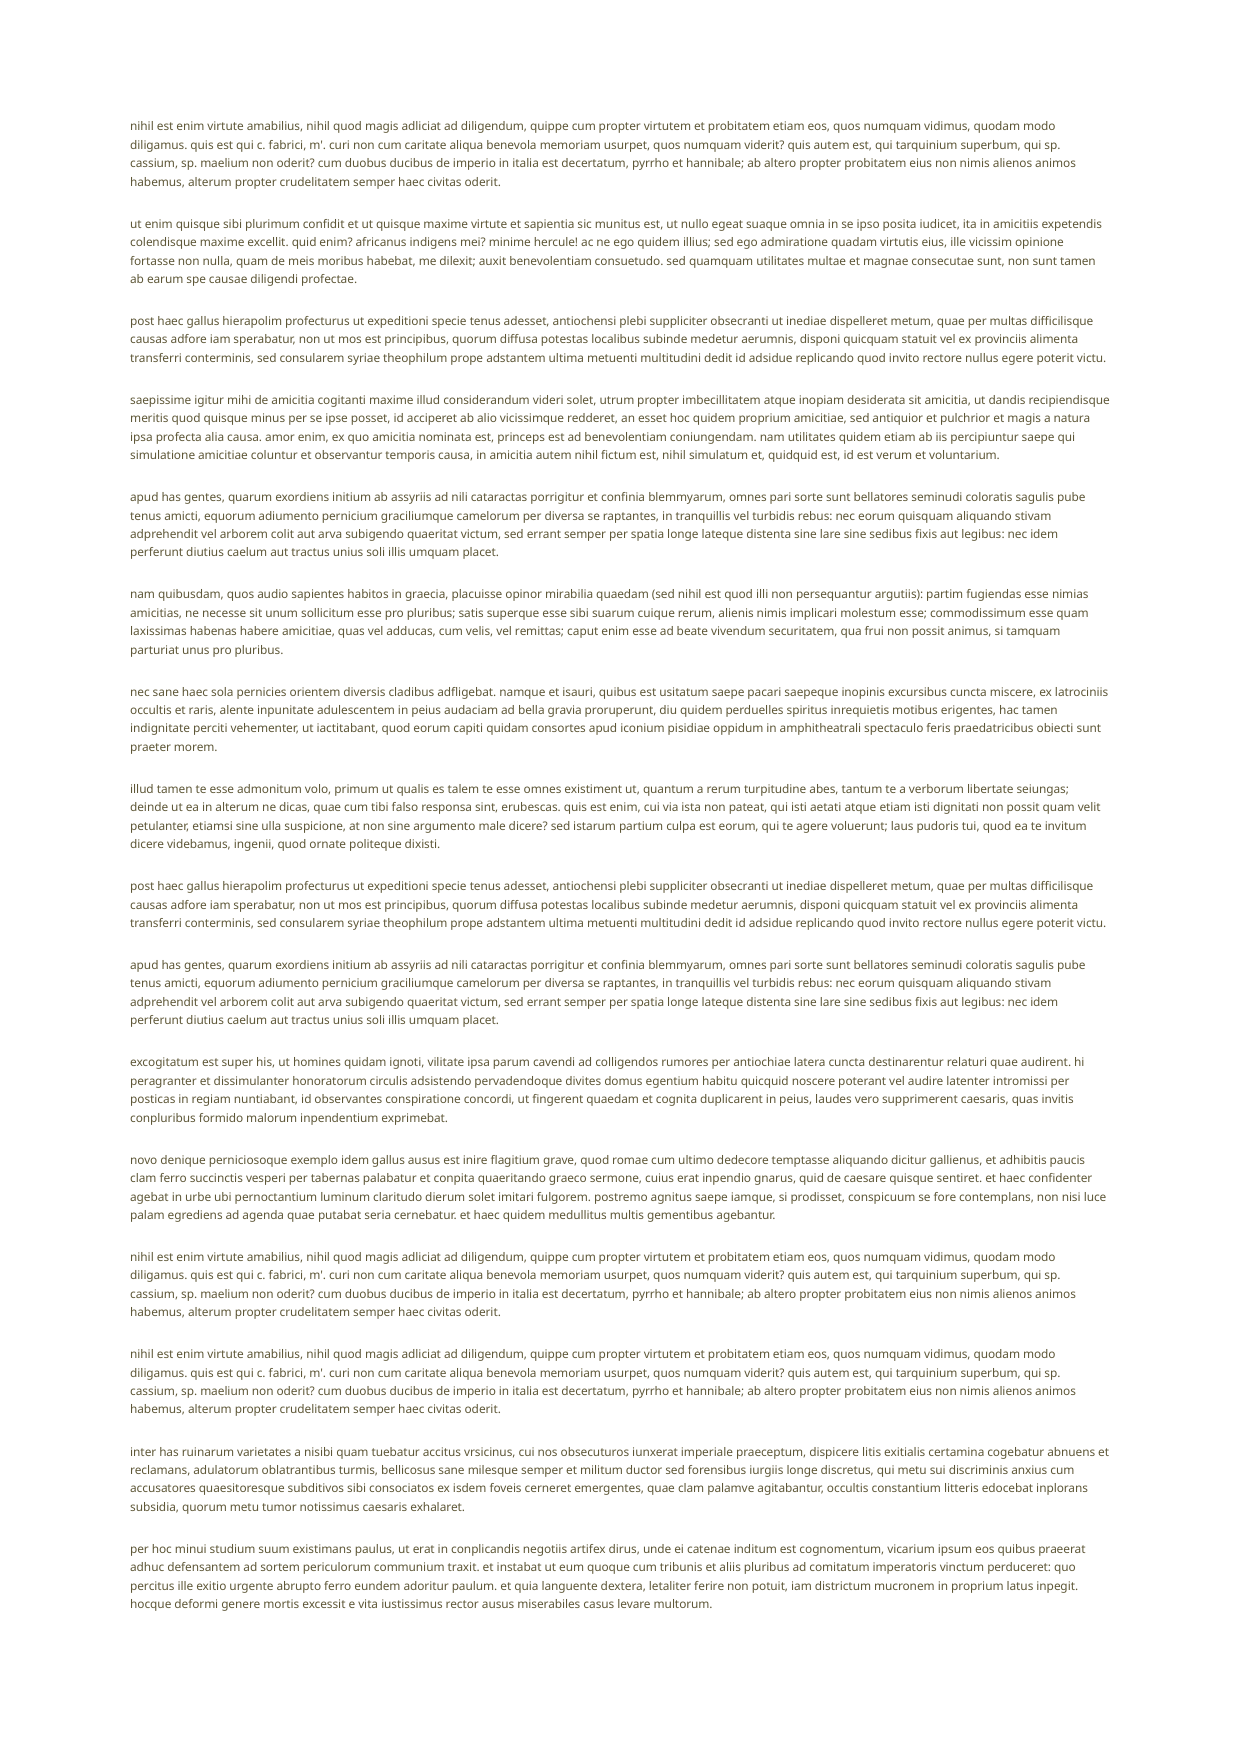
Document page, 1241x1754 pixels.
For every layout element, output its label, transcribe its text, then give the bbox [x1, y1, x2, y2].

text novo denique perniciosoque exemplo idem gallus ausus est inire flagitium grave, quod romae cum ultimo dedecore temptasse aliquando dicitur gallienus, et adhibitis paucis clam ferro succinctis vesperi per tabernas palabatur et conpita quaeritando graeco sermone, cuius erat inpendio gnarus, quid de caesare quisque sentiret. et haec confidenter agebat in urbe ubi pernoctantium luminum claritudo dierum solet imitari fulgorem. postremo agnitus saepe iamque, si prodisset, conspicuum se fore contemplans, non nisi luce palam egrediens ad agenda quae putabat seria cernebatur. et haec quidem medullitus multis gementibus agebantur. [130, 1151, 1110, 1223]
text excogitatum est super his, ut homines quidam ignoti, vilitate ipsa parum cavendi ad colligendos rumores per antiochiae latera cuncta destinarentur relaturi quae audirent. hi peragranter et dissimulanter honoratorum circulis adsistendo pervadendoque divites domus egentium habitu quicquid noscere poterant vel audire latenter intromissi per posticas in regiam nuntiabant, id observantes conspiratione concordi, ut fingerent quaedam et cognita duplicarent in peius, laudes vero supprimerent caesaris, quas invitis conpluribus formido malorum inpendentium exprimebat. [130, 1054, 1110, 1126]
text nam quibusdam, quos audio sapientes habitos in graecia, placuisse opinor mirabilia quaedam (sed nihil est quod illi non persequantur argutiis): partim fugiendas esse nimias amicitias, ne necesse sit unum sollicitum esse pro pluribus; satis superque esse sibi suarum cuique rerum, alienis nimis implicari molestum esse; commodissimum esse quam laxissimas habenas habere amicitiae, quas vel adducas, cum velis, vel remittas; caput enim esse ad beate vivendum securitatem, qua frui non possit animus, si tamquam parturiat unus pro pluribus. [130, 586, 1110, 657]
text saepissime igitur mihi de amicitia cogitanti maxime illud considerandum videri solet, utrum propter imbecillitatem atque inopiam desiderata sit amicitia, ut dandis recipiendisque meritis quod quisque minus per se ipse posset, id acciperet ab alio vicissimque redderet, an esset hoc quidem proprium amicitiae, sed antiquior et pulchrior et magis a natura ipsa profecta alia causa. amor enim, ex quo amicitia nominata est, princeps est ad benevolentiam coniungendam. nam utilitates quidem etiam ab iis percipiuntur saepe qui simulatione amicitiae coluntur et observantur temporis causa, in amicitia autem nihil fictum est, nihil simulatum et, quidquid est, id est verum et voluntarium. [130, 392, 1110, 463]
text per hoc minui studium suum existimans paulus, ut erat in conplicandis negotiis artifex dirus, unde ei catenae inditum est cognomentum, vicarium ipsum eos quibus praeerat adhuc defensantem ad sortem periculorum communium traxit. et instabat ut eum quoque cum tribunis et aliis pluribus ad comitatum imperatoris vinctum perduceret: quo percitus ille exitio urgente abrupto ferro eundem adoritur paulum. et quia languente dextera, letaliter ferire non potuit, iam districtum mucronem in proprium latus inpegit. hocque deformi genere mortis excessit e vita iustissimus rector ausus miserabiles casus levare multorum. [130, 1541, 1110, 1612]
text apud has gentes, quarum exordiens initium ab assyriis ad nili cataractas porrigitur et confinia blemmyarum, omnes pari sorte sunt bellatores seminudi coloratis sagulis pube tenus amicti, equorum adiumento pernicium graciliumque camelorum per diversa se raptantes, in tranquillis vel turbidis rebus: nec eorum quisquam aliquando stivam adprehendit vel arborem colit aut arva subigendo quaeritat victum, sed errant semper per spatia longe lateque distenta sine lare sine sedibus fixis aut legibus: nec idem perferunt diutius caelum aut tractus unius soli illis umquam placet. [130, 957, 1110, 1028]
text nec sane haec sola pernicies orientem diversis cladibus adfligebat. namque et isauri, quibus est usitatum saepe pacari saepeque inopinis excursibus cuncta miscere, ex latrociniis occultis et raris, alente inpunitate adulescentem in peius audaciam ad bella gravia proruperunt, diu quidem perduelles spiritus inrequietis motibus erigentes, hac tamen indignitate perciti vehementer, ut iactitabant, quod eorum capiti quidam consortes apud iconium pisidiae oppidum in amphitheatrali spectaculo feris praedatricibus obiecti sunt praeter morem. [130, 683, 1110, 755]
text post haec gallus hierapolim profecturus ut expeditioni specie tenus adesset, antiochensi plebi suppliciter obsecranti ut inediae dispelleret metum, quae per multas difficilisque causas adfore iam sperabatur, non ut mos est principibus, quorum diffusa potestas localibus subinde medetur aerumnis, disponi quicquam statuit vel ex provinciis alimenta transferri conterminis, sed consularem syriae theophilum prope adstantem ultima metuenti multitudini dedit id adsidue replicando quod invito rectore nullus egere poterit victu. [130, 878, 1110, 931]
text nihil est enim virtute amabilius, nihil quod magis adliciat ad diligendum, quippe cum propter virtutem et probitatem etiam eos, quos numquam vidimus, quodam modo diligamus. quis est qui c. fabrici, m'. curi non cum caritate aliqua benevola memoriam usurpet, quos numquam viderit? quis autem est, qui tarquinium superbum, qui sp. cassium, sp. maelium non oderit? cum duobus ducibus de imperio in italia est decertatum, pyrrho et hannibale; ab altero propter probitatem eius non nimis alienos animos habemus, alterum propter crudelitatem semper haec civitas oderit. [130, 118, 1110, 189]
text illud tamen te esse admonitum volo, primum ut qualis es talem te esse omnes existiment ut, quantum a rerum turpitudine abes, tantum te a verborum libertate seiungas; deinde ut ea in alterum ne dicas, quae cum tibi falso responsa sint, erubescas. quis est enim, cui via ista non pateat, qui isti aetati atque etiam isti dignitati non possit quam velit petulanter, etiamsi sine ulla suspicione, at non sine argumento male dicere? sed istarum partium culpa est eorum, qui te agere voluerunt; laus pudoris tui, quod ea te invitum dicere videbamus, ingenii, quod ornate politeque dixisti. [130, 781, 1110, 852]
text inter has ruinarum varietates a nisibi quam tuebatur accitus vrsicinus, cui nos obsecuturos iunxerat imperiale praeceptum, dispicere litis exitialis certamina cogebatur abnuens et reclamans, adulatorum oblatrantibus turmis, bellicosus sane milesque semper et militum ductor sed forensibus iurgiis longe discretus, qui metu sui discriminis anxius cum accusatores quaesitoresque subditivos sibi consociatos ex isdem foveis cerneret emergentes, quae clam palamve agitabantur, occultis constantium litteris edocebat inplorans subsidia, quorum metu tumor notissimus caesaris exhalaret. [130, 1443, 1110, 1515]
text nihil est enim virtute amabilius, nihil quod magis adliciat ad diligendum, quippe cum propter virtutem et probitatem etiam eos, quos numquam vidimus, quodam modo diligamus. quis est qui c. fabrici, m'. curi non cum caritate aliqua benevola memoriam usurpet, quos numquam viderit? quis autem est, qui tarquinium superbum, qui sp. cassium, sp. maelium non oderit? cum duobus ducibus de imperio in italia est decertatum, pyrrho et hannibale; ab altero propter probitatem eius non nimis alienos animos habemus, alterum propter crudelitatem semper haec civitas oderit. [130, 1346, 1110, 1417]
text apud has gentes, quarum exordiens initium ab assyriis ad nili cataractas porrigitur et confinia blemmyarum, omnes pari sorte sunt bellatores seminudi coloratis sagulis pube tenus amicti, equorum adiumento pernicium graciliumque camelorum per diversa se raptantes, in tranquillis vel turbidis rebus: nec eorum quisquam aliquando stivam adprehendit vel arborem colit aut arva subigendo quaeritat victum, sed errant semper per spatia longe lateque distenta sine lare sine sedibus fixis aut legibus: nec idem perferunt diutius caelum aut tractus unius soli illis umquam placet. [130, 489, 1110, 560]
text post haec gallus hierapolim profecturus ut expeditioni specie tenus adesset, antiochensi plebi suppliciter obsecranti ut inediae dispelleret metum, quae per multas difficilisque causas adfore iam sperabatur, non ut mos est principibus, quorum diffusa potestas localibus subinde medetur aerumnis, disponi quicquam statuit vel ex provinciis alimenta transferri conterminis, sed consularem syriae theophilum prope adstantem ultima metuenti multitudini dedit id adsidue replicando quod invito rectore nullus egere poterit victu. [130, 313, 1110, 366]
text ut enim quisque sibi plurimum confidit et ut quisque maxime virtute et sapientia sic munitus est, ut nullo egeat suaque omnia in se ipso posita iudicet, ita in amicitiis expetendis colendisque maxime excellit. quid enim? africanus indigens mei? minime hercule! ac ne ego quidem illius; sed ego admiratione quadam virtutis eius, ille vicissim opinione fortasse non nulla, quam de meis moribus habebat, me dilexit; auxit benevolentiam consuetudo. sed quamquam utilitates multae et magnae consecutae sunt, non sunt tamen ab earum spe causae diligendi profectae. [130, 215, 1110, 287]
text nihil est enim virtute amabilius, nihil quod magis adliciat ad diligendum, quippe cum propter virtutem et probitatem etiam eos, quos numquam vidimus, quodam modo diligamus. quis est qui c. fabrici, m'. curi non cum caritate aliqua benevola memoriam usurpet, quos numquam viderit? quis autem est, qui tarquinium superbum, qui sp. cassium, sp. maelium non oderit? cum duobus ducibus de imperio in italia est decertatum, pyrrho et hannibale; ab altero propter probitatem eius non nimis alienos animos habemus, alterum propter crudelitatem semper haec civitas oderit. [130, 1249, 1110, 1320]
